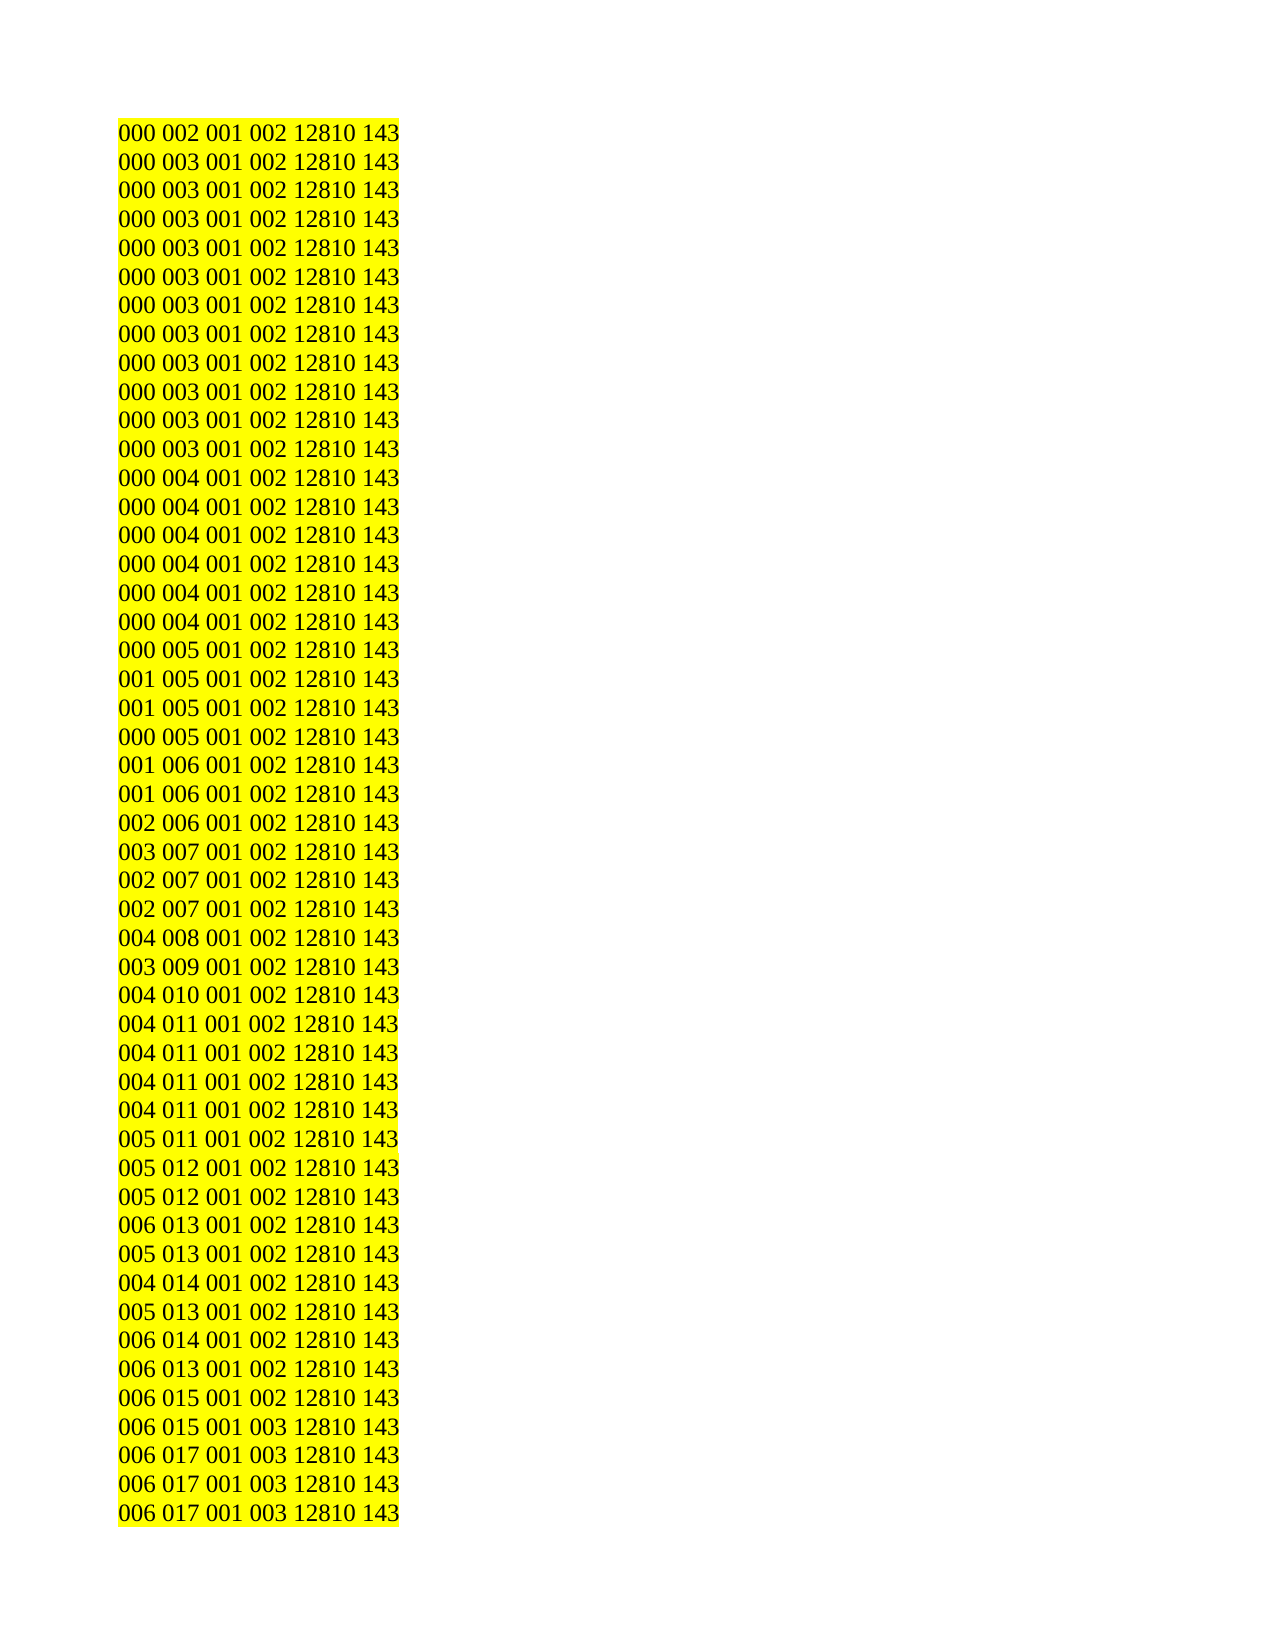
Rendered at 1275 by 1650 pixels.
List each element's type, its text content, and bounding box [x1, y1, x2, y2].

text 004 008 001 002 12810 143 [118, 923, 1157, 952]
text 000 004 001 002 12810 143 [118, 578, 1157, 607]
text 001 006 001 002 12810 143 [118, 751, 1157, 779]
text 000 003 001 002 12810 143 [118, 233, 1157, 262]
text 005 012 001 002 12810 143 [118, 1182, 1157, 1211]
text 000 004 001 002 12810 143 [118, 549, 1157, 578]
text 002 007 001 002 12810 143 [118, 894, 1157, 923]
text 005 013 001 002 12810 143 [118, 1239, 1157, 1268]
text 000 003 001 002 12810 143 [118, 176, 1157, 204]
text 000 005 001 002 12810 143 [118, 636, 1157, 664]
text 004 011 001 002 12810 143 [118, 1038, 1157, 1067]
text 000 003 001 002 12810 143 [118, 147, 1157, 176]
text 000 003 001 002 12810 143 [118, 319, 1157, 348]
text 004 014 001 002 12810 143 [118, 1268, 1157, 1297]
text 005 013 001 002 12810 143 [118, 1297, 1157, 1326]
text 004 011 001 002 12810 143 [118, 1096, 1157, 1124]
text 000 004 001 002 12810 143 [118, 492, 1157, 521]
text 005 012 001 002 12810 143 [118, 1153, 1157, 1182]
text 000 002 001 002 12810 143 [118, 118, 1157, 147]
text 004 010 001 002 12810 143 [118, 981, 1157, 1009]
text 000 003 001 002 12810 143 [118, 348, 1157, 377]
text 000 003 001 002 12810 143 [118, 291, 1157, 319]
text 005 011 001 002 12810 143 [118, 1124, 1157, 1153]
text 001 005 001 002 12810 143 [118, 693, 1157, 722]
text 000 003 001 002 12810 143 [118, 262, 1157, 291]
text 002 007 001 002 12810 143 [118, 866, 1157, 894]
text 002 006 001 002 12810 143 [118, 808, 1157, 837]
text 000 004 001 002 12810 143 [118, 607, 1157, 636]
text 000 003 001 002 12810 143 [118, 204, 1157, 233]
text 006 015 001 002 12810 143 [118, 1383, 1157, 1412]
text 006 017 001 003 12810 143 [118, 1441, 1157, 1469]
text 001 005 001 002 12810 143 [118, 664, 1157, 693]
text 000 004 001 002 12810 143 [118, 521, 1157, 549]
text 000 003 001 002 12810 143 [118, 377, 1157, 406]
text 004 011 001 002 12810 143 [118, 1067, 1157, 1096]
text 000 004 001 002 12810 143 [118, 463, 1157, 492]
text 003 009 001 002 12810 143 [118, 952, 1157, 981]
text 000 003 001 002 12810 143 [118, 406, 1157, 434]
text 000 003 001 002 12810 143 [118, 434, 1157, 463]
text 006 013 001 002 12810 143 [118, 1211, 1157, 1239]
text 006 014 001 002 12810 143 [118, 1326, 1157, 1354]
text 001 006 001 002 12810 143 [118, 779, 1157, 808]
text 000 005 001 002 12810 143 [118, 722, 1157, 751]
text 003 007 001 002 12810 143 [118, 837, 1157, 866]
text 004 011 001 002 12810 143 [118, 1009, 1157, 1038]
text 006 013 001 002 12810 143 [118, 1354, 1157, 1383]
text 006 015 001 003 12810 143 [118, 1412, 1157, 1441]
text 006 017 001 003 12810 143 [118, 1469, 1157, 1498]
text 006 017 001 003 12810 143 [118, 1498, 1157, 1527]
